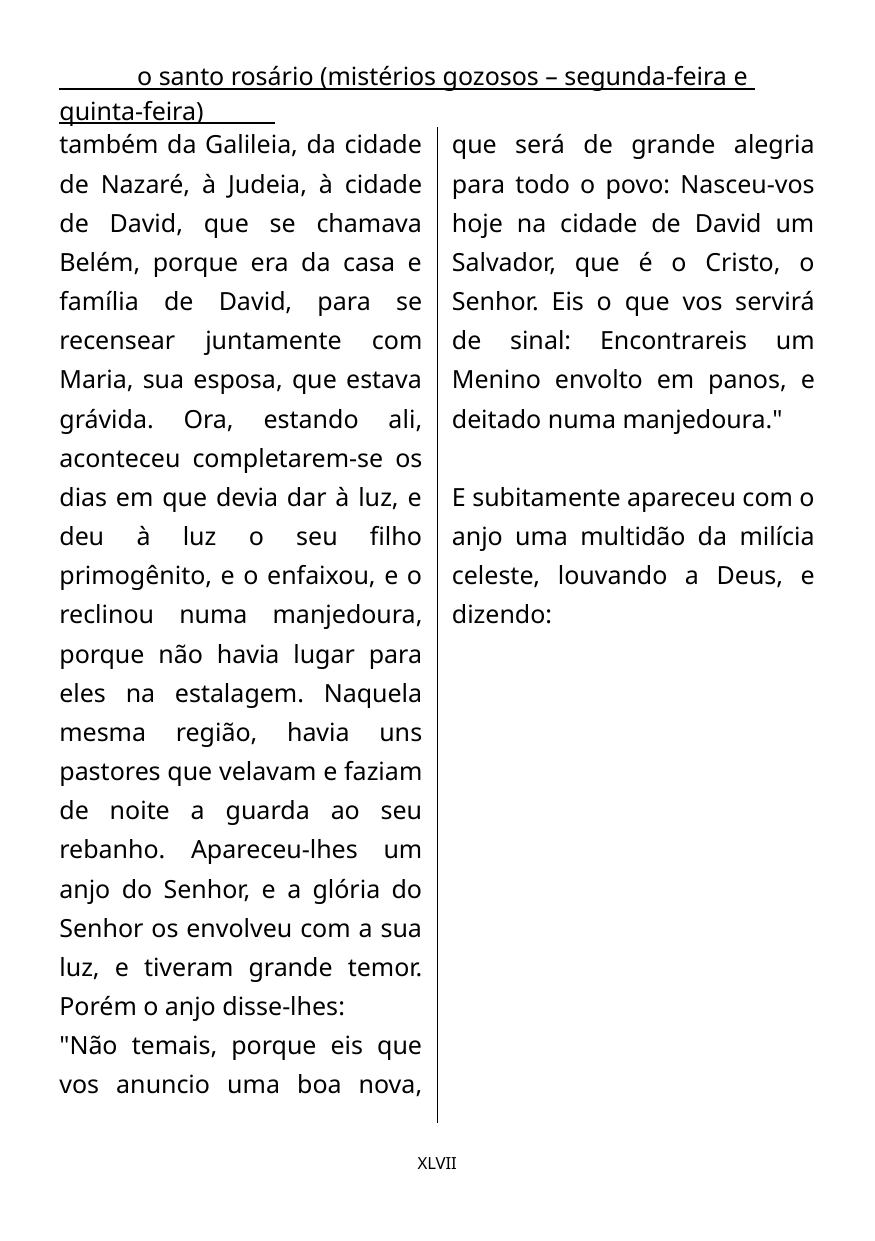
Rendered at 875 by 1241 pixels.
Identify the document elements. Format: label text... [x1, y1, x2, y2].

text E subitamente apareceu com o anjo uma multidão da milícia celeste, louvando a Deus, e dizendo: [452, 480, 815, 631]
text também da Galileia, da cidade de Nazaré, à Judeia, à cidade de David, que se chamava Belém, porque era da casa e família de David, para se recensear juntamente com Maria, sua esposa, que estava grávida. Ora, estando ali, aconteceu completarem-se os dias em que devia dar à luz, e deu à luz o seu filho primogênito, e o enfaixou, e o reclinou numa manjedoura, porque não havia lugar para eles na estalagem. Naquela mesma região, havia uns pastores que velavam e faziam de noite a guarda ao seu rebanho. Apareceu-lhes um anjo do Senhor, e a glória do Senhor os envolveu com a sua luz, e tiveram grande temor. Porém o anjo disse-lhes: [59, 127, 422, 1023]
text que será de grande alegria para todo o povo: Nasceu-vos hoje na cidade de David um Salvador, que é o Cristo, o Senhor. Eis o que vos servirá de sinal: Encontrareis um Menino envolto em panos, e deitado numa manjedoura." [452, 127, 815, 435]
text "Não temais, porque eis que vos anuncio uma boa nova, [59, 1028, 422, 1101]
